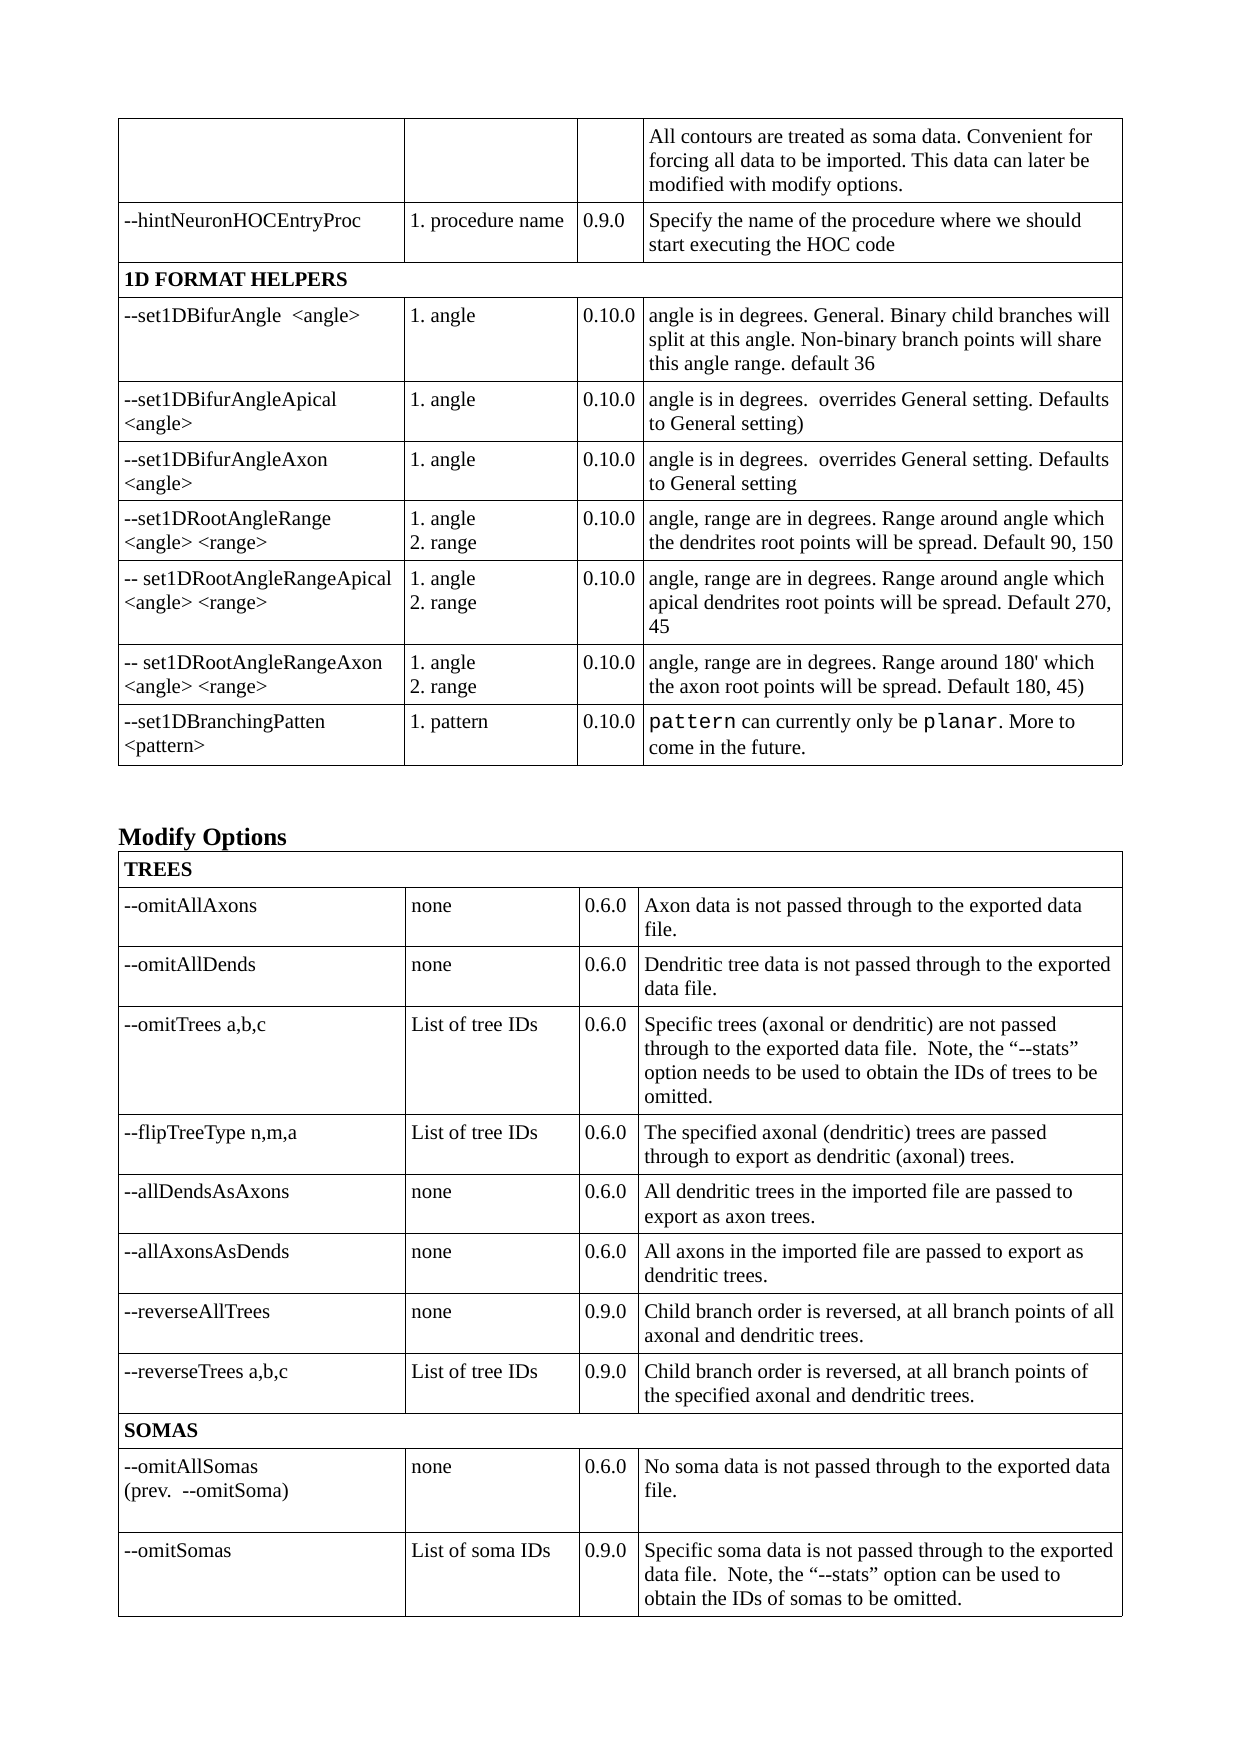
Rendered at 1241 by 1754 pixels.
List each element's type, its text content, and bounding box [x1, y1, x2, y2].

table_cell 1. procedure name [405, 203, 577, 262]
table_cell --reverseTrees a,b,c [119, 1354, 405, 1412]
table_cell No soma data is not passed through to the exported data file. [639, 1449, 1122, 1532]
table_cell 1. angle 2. range [405, 561, 577, 644]
table_cell 0.6.0 [580, 947, 638, 1006]
table_cell --flipTreeType n,m,a [119, 1115, 405, 1174]
table_cell --set1DBranchingPatten <pattern> [119, 705, 404, 765]
table_cell The specified axonal (dendritic) trees are passed through to export as dendritic (axonal) trees. [639, 1115, 1122, 1174]
table_cell angle is in degrees. overrides General setting. Defaults to General setting [644, 442, 1122, 500]
table_cell -- set1DRootAngleRangeApical <angle> <range> [119, 561, 404, 644]
table_cell List of tree IDs [406, 1007, 579, 1114]
table_cell 0.6.0 [580, 1007, 638, 1114]
table_cell Specific soma data is not passed through to the exported data file. Note, the “--stats” option can be used to obtain the IDs of somas to be omitted. [639, 1533, 1122, 1616]
table_cell 1. angle [405, 442, 577, 500]
table_cell 0.10.0 [578, 382, 643, 441]
table_cell 0.10.0 [578, 705, 643, 765]
table_cell --set1DRootAngleRange <angle> <range> [119, 501, 404, 560]
table_cell 0.6.0 [580, 888, 638, 946]
table_cell Child branch order is reversed, at all branch points of the specified axonal and dendritic trees. [639, 1354, 1122, 1412]
table_cell Specific trees (axonal or dendritic) are not passed through to the exported data file. Note, the “--stats” option needs to be used to obtain the IDs of trees to be omitted. [639, 1007, 1122, 1114]
table_cell pattern can currently only be planar. More to come in the future. [644, 705, 1122, 765]
table_cell Child branch order is reversed, at all branch points of all axonal and dendritic trees. [639, 1294, 1122, 1353]
table_cell --set1DBifurAngle <angle> [119, 298, 404, 381]
table_cell angle, range are in degrees. Range around angle which apical dendrites root points will be spread. Default 270, 45 [644, 561, 1122, 644]
table_cell [578, 119, 643, 202]
table_cell --omitTrees a,b,c [119, 1007, 405, 1114]
table_cell 1. angle 2. range [405, 501, 577, 560]
table_cell 0.10.0 [578, 645, 643, 703]
table_cell 0.10.0 [578, 298, 643, 381]
table_cell --omitSomas [119, 1533, 405, 1616]
text Modify Options [118, 822, 1122, 851]
table_cell --allDendsAsAxons [119, 1175, 405, 1233]
table_cell --allAxonsAsDends [119, 1234, 405, 1293]
table_cell List of soma IDs [406, 1533, 579, 1616]
table_cell Dendritic tree data is not passed through to the exported data file. [639, 947, 1122, 1006]
table_cell List of tree IDs [406, 1354, 579, 1412]
table_cell angle is in degrees. overrides General setting. Defaults to General setting) [644, 382, 1122, 441]
table_cell 0.9.0 [580, 1294, 638, 1353]
table_cell none [406, 1234, 579, 1293]
table_cell angle, range are in degrees. Range around 180' which the axon root points will be spread. Default 180, 45) [644, 645, 1122, 703]
table_cell All contours are treated as soma data. Convenient for forcing all data to be imported. This data can later be modified with modify options. [644, 119, 1122, 202]
table_cell 1. angle [405, 298, 577, 381]
table_cell none [406, 1294, 579, 1353]
table_cell 1. angle 2. range [405, 645, 577, 703]
table_cell --omitAllAxons [119, 888, 405, 946]
table_cell 0.6.0 [580, 1234, 638, 1293]
table_cell Specify the name of the procedure where we should start executing the HOC code [644, 203, 1122, 262]
table_cell 0.6.0 [580, 1449, 638, 1532]
table_cell Axon data is not passed through to the exported data file. [639, 888, 1122, 946]
table_cell 1. pattern [405, 705, 577, 765]
table_header TREES [119, 852, 1122, 887]
table_cell 0.9.0 [578, 203, 643, 262]
table_cell --omitAllDends [119, 947, 405, 1006]
table_cell [119, 119, 404, 202]
table_cell List of tree IDs [406, 1115, 579, 1174]
table_cell --hintNeuronHOCEntryProc [119, 203, 404, 262]
table_cell none [406, 1449, 579, 1532]
table_cell 0.10.0 [578, 442, 643, 500]
table_cell angle is in degrees. General. Binary child branches will split at this angle. Non-binary branch points will share this angle range. default 36 [644, 298, 1122, 381]
table_cell none [406, 947, 579, 1006]
table_cell All axons in the imported file are passed to export as dendritic trees. [639, 1234, 1122, 1293]
table_cell 1. angle [405, 382, 577, 441]
table_cell --reverseAllTrees [119, 1294, 405, 1353]
table_cell none [406, 1175, 579, 1233]
table_cell --omitAllSomas (prev. --omitSoma) [119, 1449, 405, 1532]
table_cell 0.9.0 [580, 1533, 638, 1616]
table_cell 0.10.0 [578, 561, 643, 644]
table_cell --set1DBifurAngleAxon <angle> [119, 442, 404, 500]
table_cell -- set1DRootAngleRangeAxon <angle> <range> [119, 645, 404, 703]
table_cell 0.6.0 [580, 1115, 638, 1174]
table_cell 0.10.0 [578, 501, 643, 560]
table_cell [405, 119, 577, 202]
table_cell none [406, 888, 579, 946]
table_cell 0.9.0 [580, 1354, 638, 1412]
table_cell 1D FORMAT HELPERS [119, 263, 1122, 297]
table_cell SOMAS [119, 1414, 1122, 1448]
table_cell All dendritic trees in the imported file are passed to export as axon trees. [639, 1175, 1122, 1233]
table_cell 0.6.0 [580, 1175, 638, 1233]
table_cell --set1DBifurAngleApical <angle> [119, 382, 404, 441]
table_cell angle, range are in degrees. Range around angle which the dendrites root points will be spread. Default 90, 150 [644, 501, 1122, 560]
